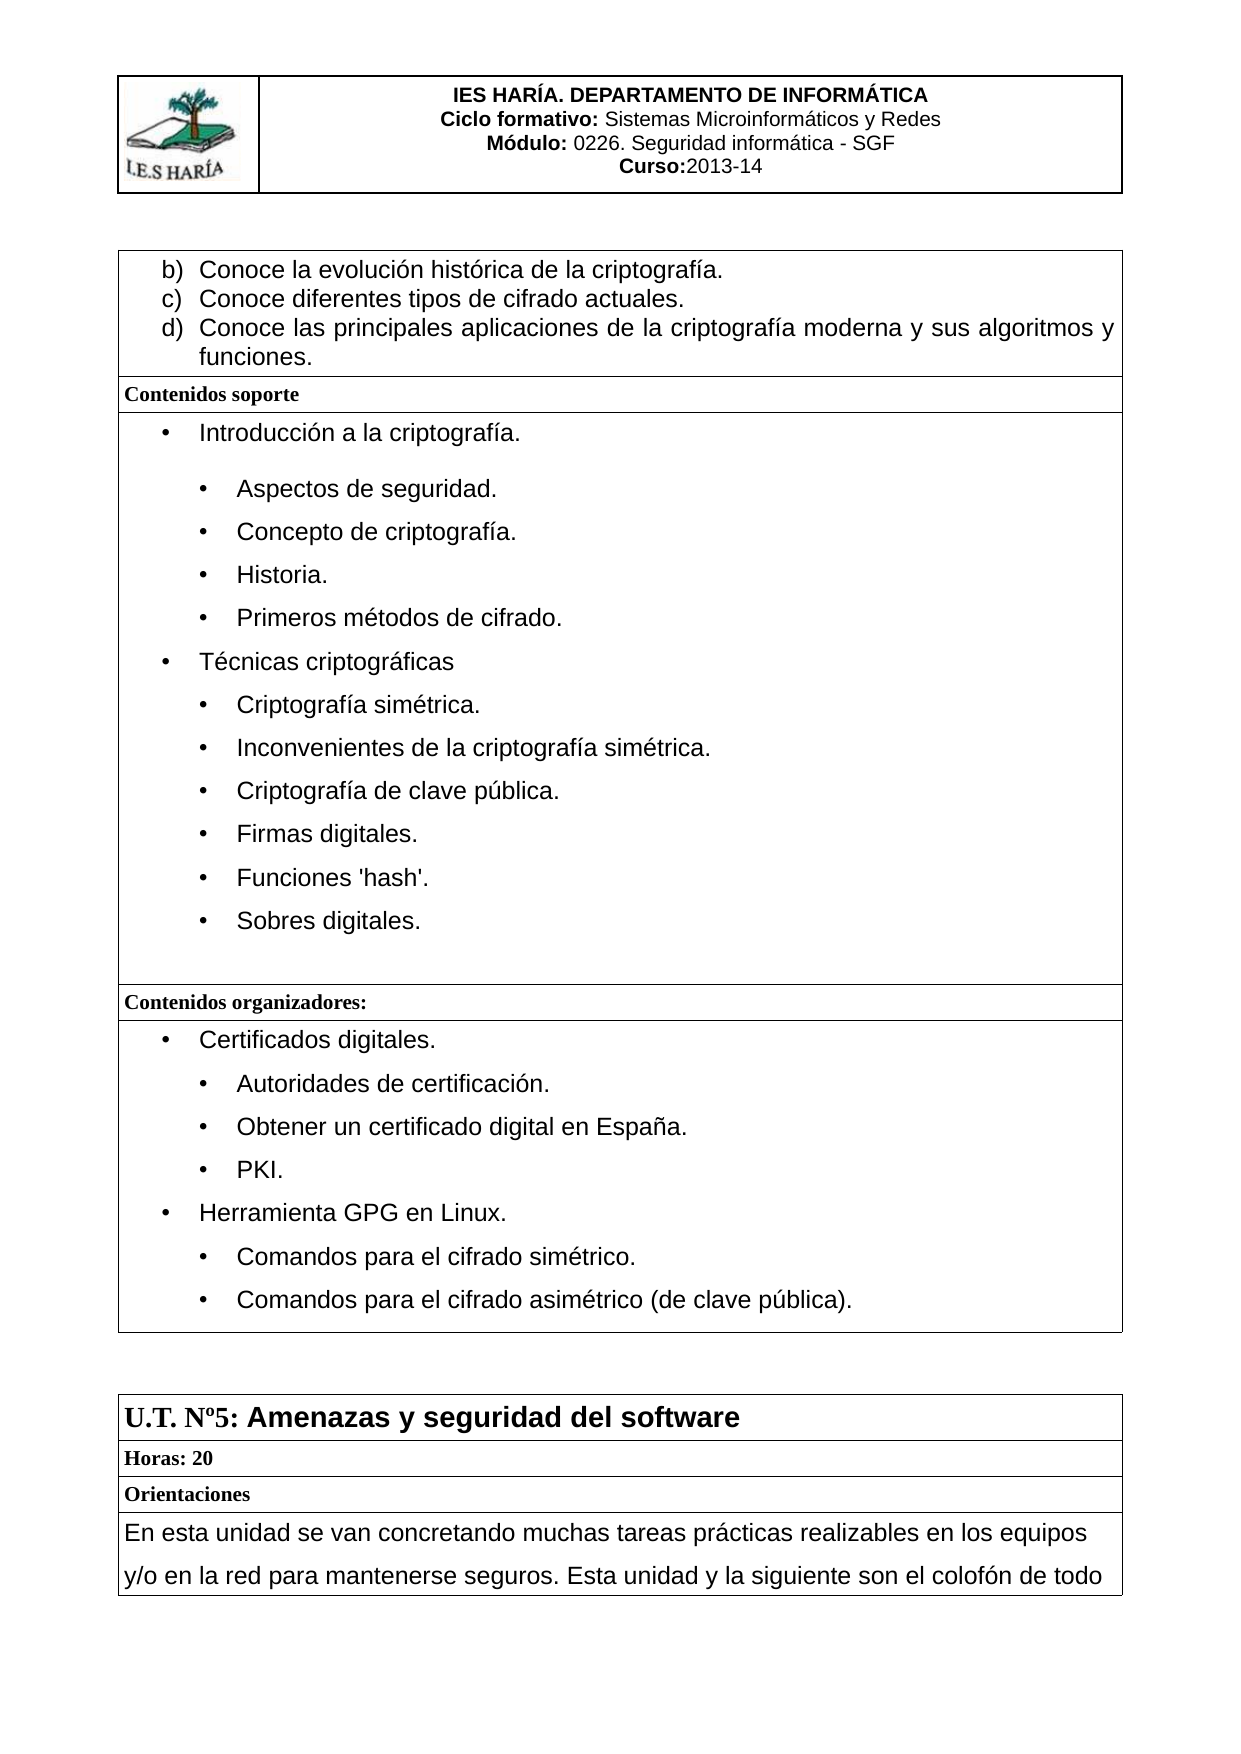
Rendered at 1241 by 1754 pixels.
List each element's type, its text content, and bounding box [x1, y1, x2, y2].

table_cell Horas: 20 [119, 1441, 1122, 1476]
table_cell Introducción a la criptografía. Aspectos de seguridad. Concepto de criptografía. Historia. Primeros métodos de cifrado. Técnicas criptográficas Criptografía simétrica. Inconvenientes de la criptografía simétrica. Criptografía de clave pública. Firmas digitales. Funciones 'hash'. Sobres digitales. [119, 413, 1122, 984]
picture [123, 82, 241, 181]
table_cell Orientaciones [119, 1477, 1122, 1512]
table_cell En esta unidad se van concretando muchas tareas prácticas realizables en los equipos y/o en la red para mantenerse seguros. Esta unidad y la siguiente son el colofón de todo [119, 1513, 1122, 1595]
table_cell Conoce las razones que hacen necesaria la criptografía para afianzar la seguridad informática. Conoce la evolución histórica de la criptografía. Conoce diferentes tipos de cifrado actuales. Conoce las principales aplicaciones de la criptografía moderna y sus algoritmos y funciones. [119, 251, 1122, 376]
table_cell Certificados digitales. Autoridades de certificación. Obtener un certificado digital en España. PKI. Herramienta GPG en Linux. Comandos para el cifrado simétrico. Comandos para el cifrado asimétrico (de clave pública). [119, 1021, 1122, 1332]
table_header U.T. Nº5: Amenazas y seguridad del software [119, 1395, 1122, 1439]
table_cell Contenidos organizadores: [119, 985, 1122, 1020]
table_cell Contenidos soporte [119, 377, 1122, 412]
